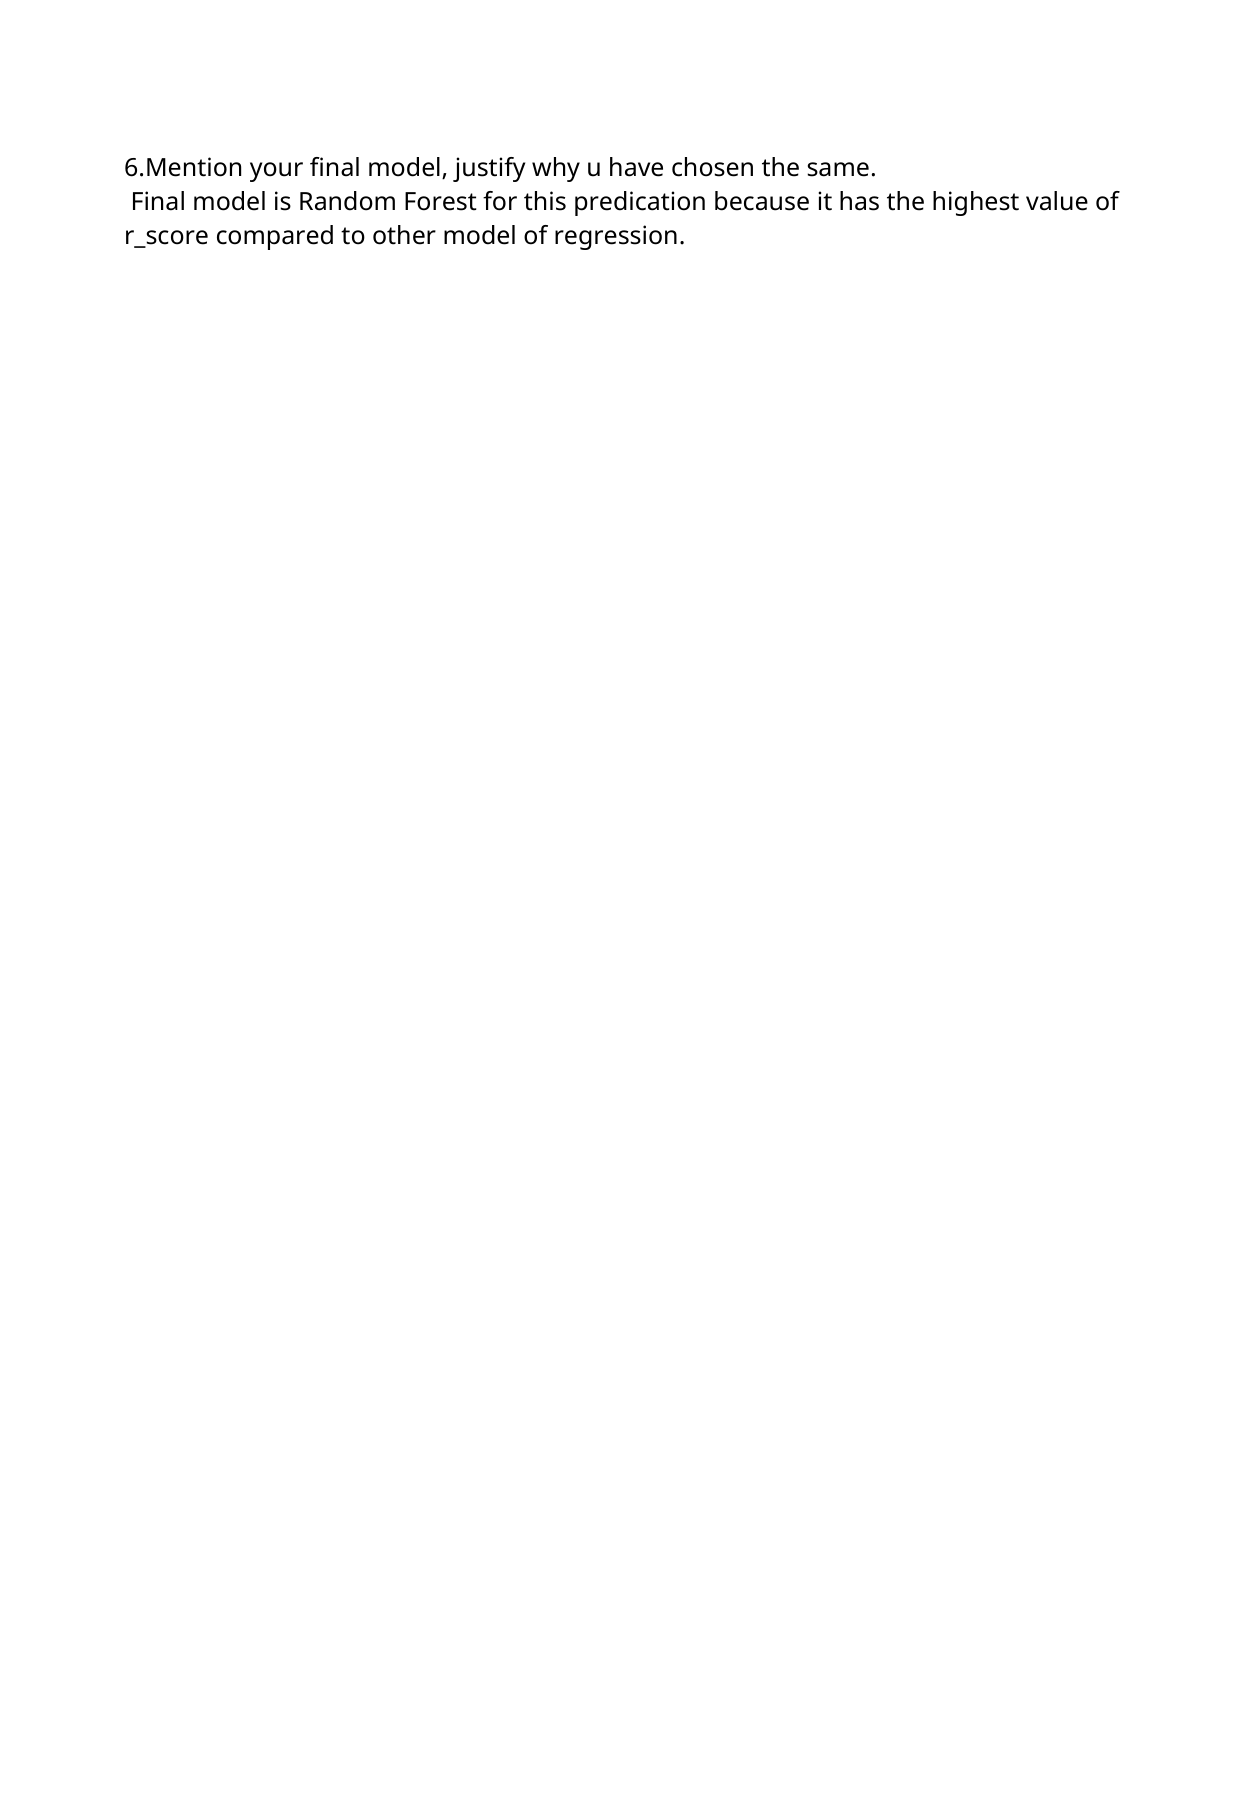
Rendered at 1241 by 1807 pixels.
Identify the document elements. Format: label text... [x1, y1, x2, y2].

text Final model is Random Forest for this predication because it has the highest value of r_score compared to other model of regression. [124, 183, 1125, 252]
text 6.Mention your final model, justify why u have chosen the same. [124, 149, 1125, 183]
